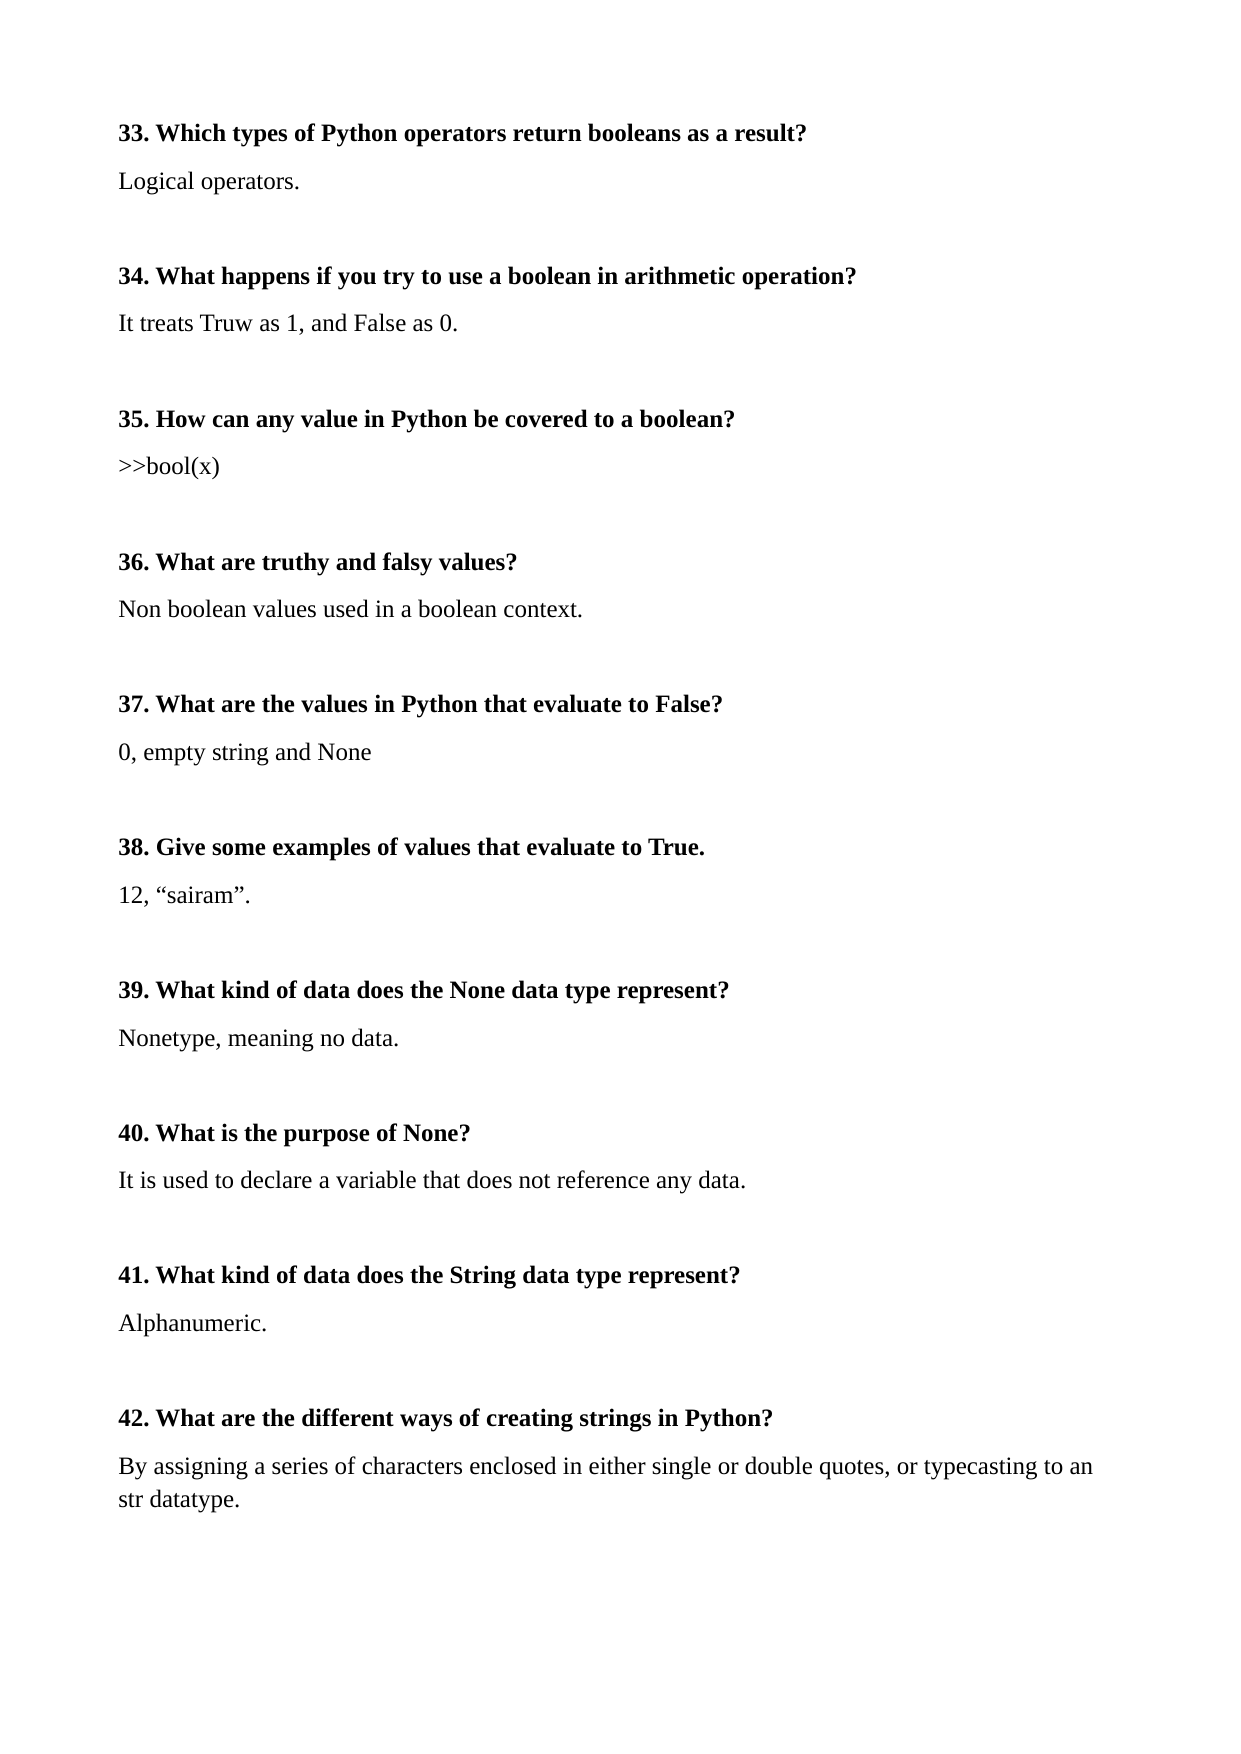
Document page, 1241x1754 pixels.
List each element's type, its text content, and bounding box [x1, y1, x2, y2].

text 33. Which types of Python operators return booleans as a result? [118, 118, 1122, 147]
text 38. Give some examples of values that evaluate to True. [118, 832, 1122, 861]
text >>bool(x) [118, 451, 1122, 480]
text 12, “sairam”. [118, 880, 1122, 908]
text 35. How can any value in Python be covered to a boolean? [118, 404, 1122, 432]
text It is used to declare a variable that does not reference any data. [118, 1165, 1122, 1194]
text 39. What kind of data does the None data type represent? [118, 975, 1122, 1004]
text Nonetype, meaning no data. [118, 1023, 1122, 1051]
text 41. What kind of data does the String data type represent? [118, 1261, 1122, 1289]
text By assigning a series of characters enclosed in either single or double quotes, or typecasting to an str datatype. [118, 1451, 1122, 1513]
text 37. What are the values in Python that evaluate to False? [118, 689, 1122, 718]
text 0, empty string and None [118, 737, 1122, 766]
text 42. What are the different ways of creating strings in Python? [118, 1403, 1122, 1432]
text 36. What are truthy and falsy values? [118, 547, 1122, 575]
text Alphanumeric. [118, 1308, 1122, 1337]
text 34. What happens if you try to use a boolean in arithmetic operation? [118, 261, 1122, 290]
text Logical operators. [118, 166, 1122, 194]
text 40. What is the purpose of None? [118, 1118, 1122, 1147]
text It treats Truw as 1, and False as 0. [118, 308, 1122, 337]
text Non boolean values used in a boolean context. [118, 594, 1122, 623]
